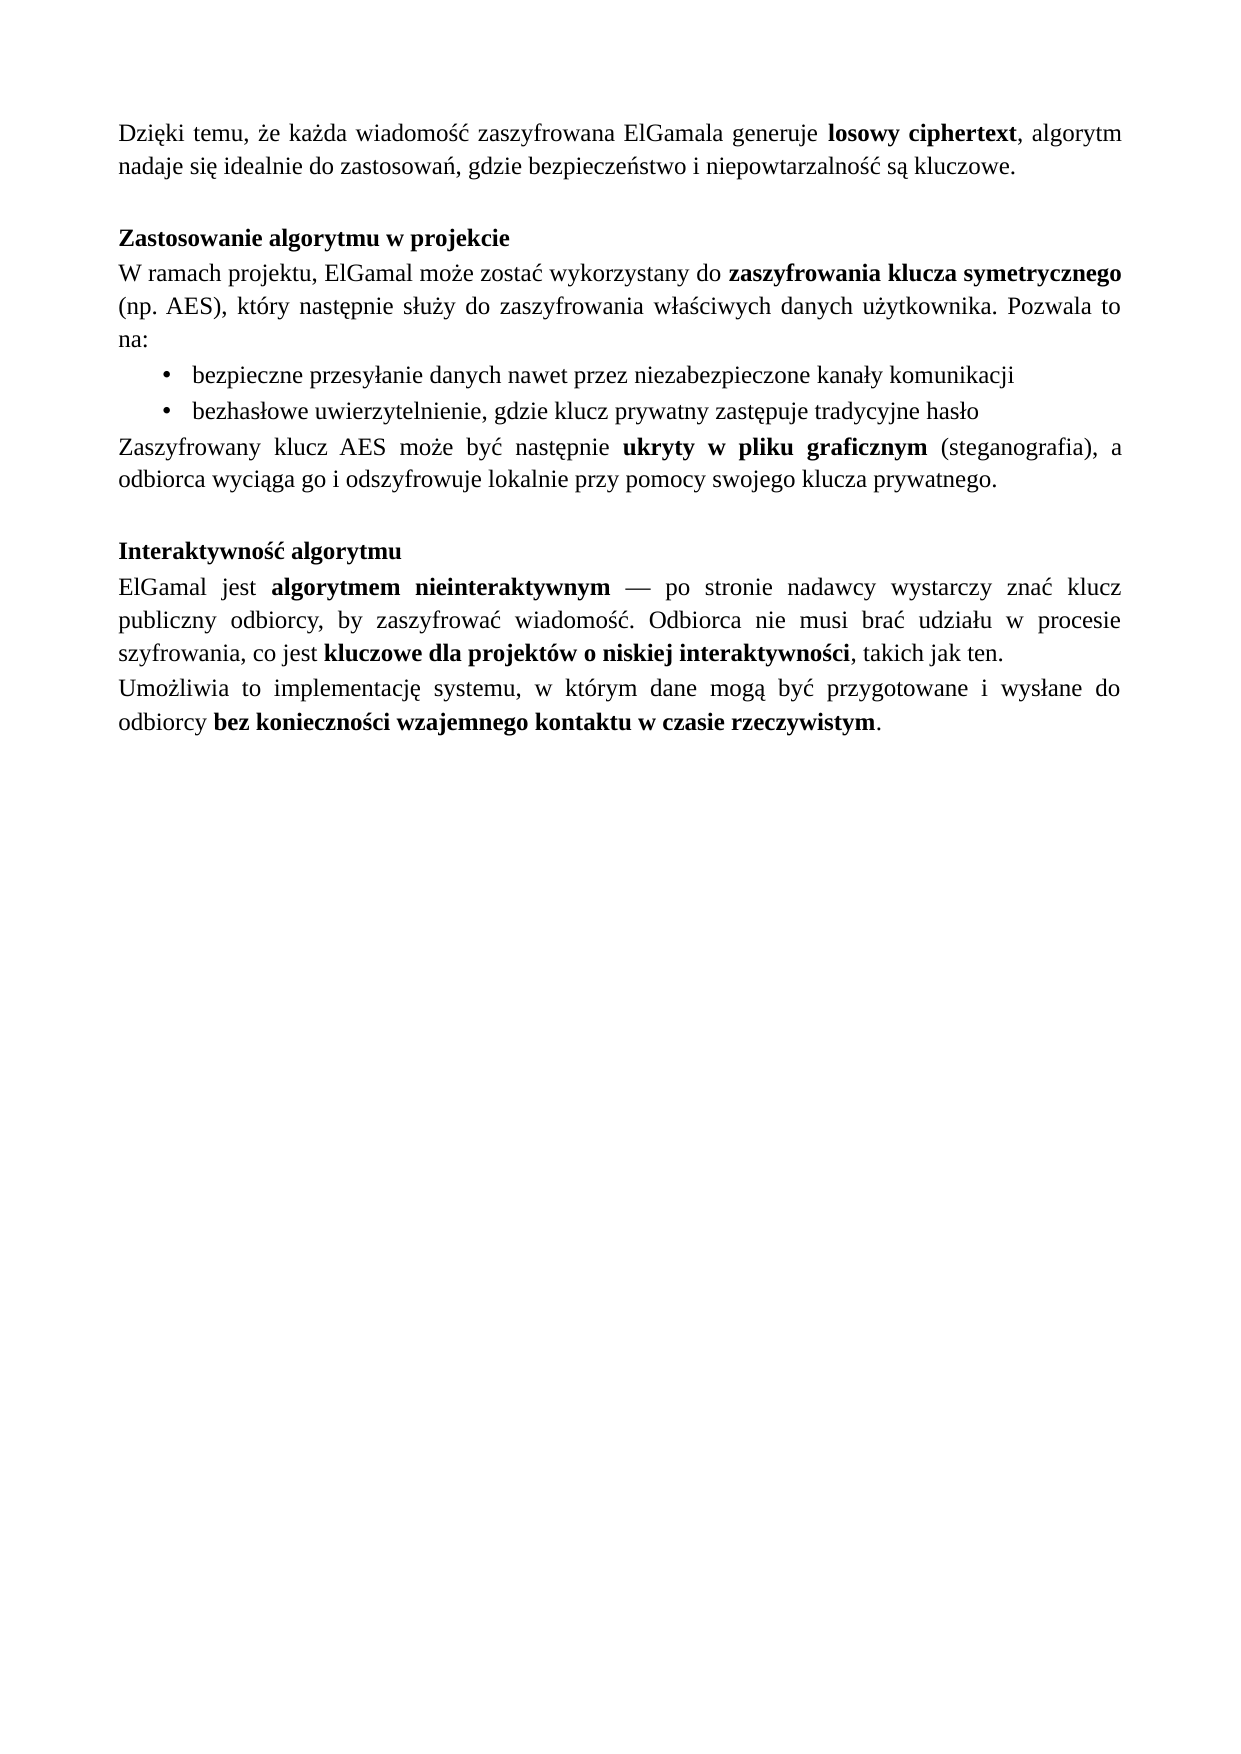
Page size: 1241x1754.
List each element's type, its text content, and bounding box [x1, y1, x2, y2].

text Zaszyfrowany klucz AES może być następnie ukryty w pliku graficznym (steganografia), a odbiorca wyciąga go i odszyfrowuje lokalnie przy pomocy swojego klucza prywatnego. [118, 432, 1122, 493]
list bezhasłowe uwierzytelnienie, gdzie klucz prywatny zastępuje tradycyjne hasło [162, 396, 1122, 424]
text Interaktywność algorytmu [118, 536, 1122, 565]
text ElGamal jest algorytmem nieinteraktywnym — po stronie nadawcy wystarczy znać klucz publiczny odbiorcy, by zaszyfrować wiadomość. Odbiorca nie musi brać udziału w procesie szyfrowania, co jest kluczowe dla projektów o niskiej interaktywności, takich jak ten. [118, 572, 1122, 667]
text W ramach projektu, ElGamal może zostać wykorzystany do zaszyfrowania klucza symetrycznego (np. AES), który następnie służy do zaszyfrowania właściwych danych użytkownika. Pozwala to na: [118, 258, 1122, 353]
text Zastosowanie algorytmu w projekcie [118, 223, 1122, 251]
text Dzięki temu, że każda wiadomość zaszyfrowana ElGamala generuje losowy ciphertext, algorytm nadaje się idealnie do zastosowań, gdzie bezpieczeństwo i niepowtarzalność są kluczowe. [118, 118, 1122, 180]
text Umożliwia to implementację systemu, w którym dane mogą być przygotowane i wysłane do odbiorcy bez konieczności wzajemnego kontaktu w czasie rzeczywistym. [118, 673, 1122, 735]
list bezpieczne przesyłanie danych nawet przez niezabezpieczone kanały komunikacji [162, 360, 1122, 389]
